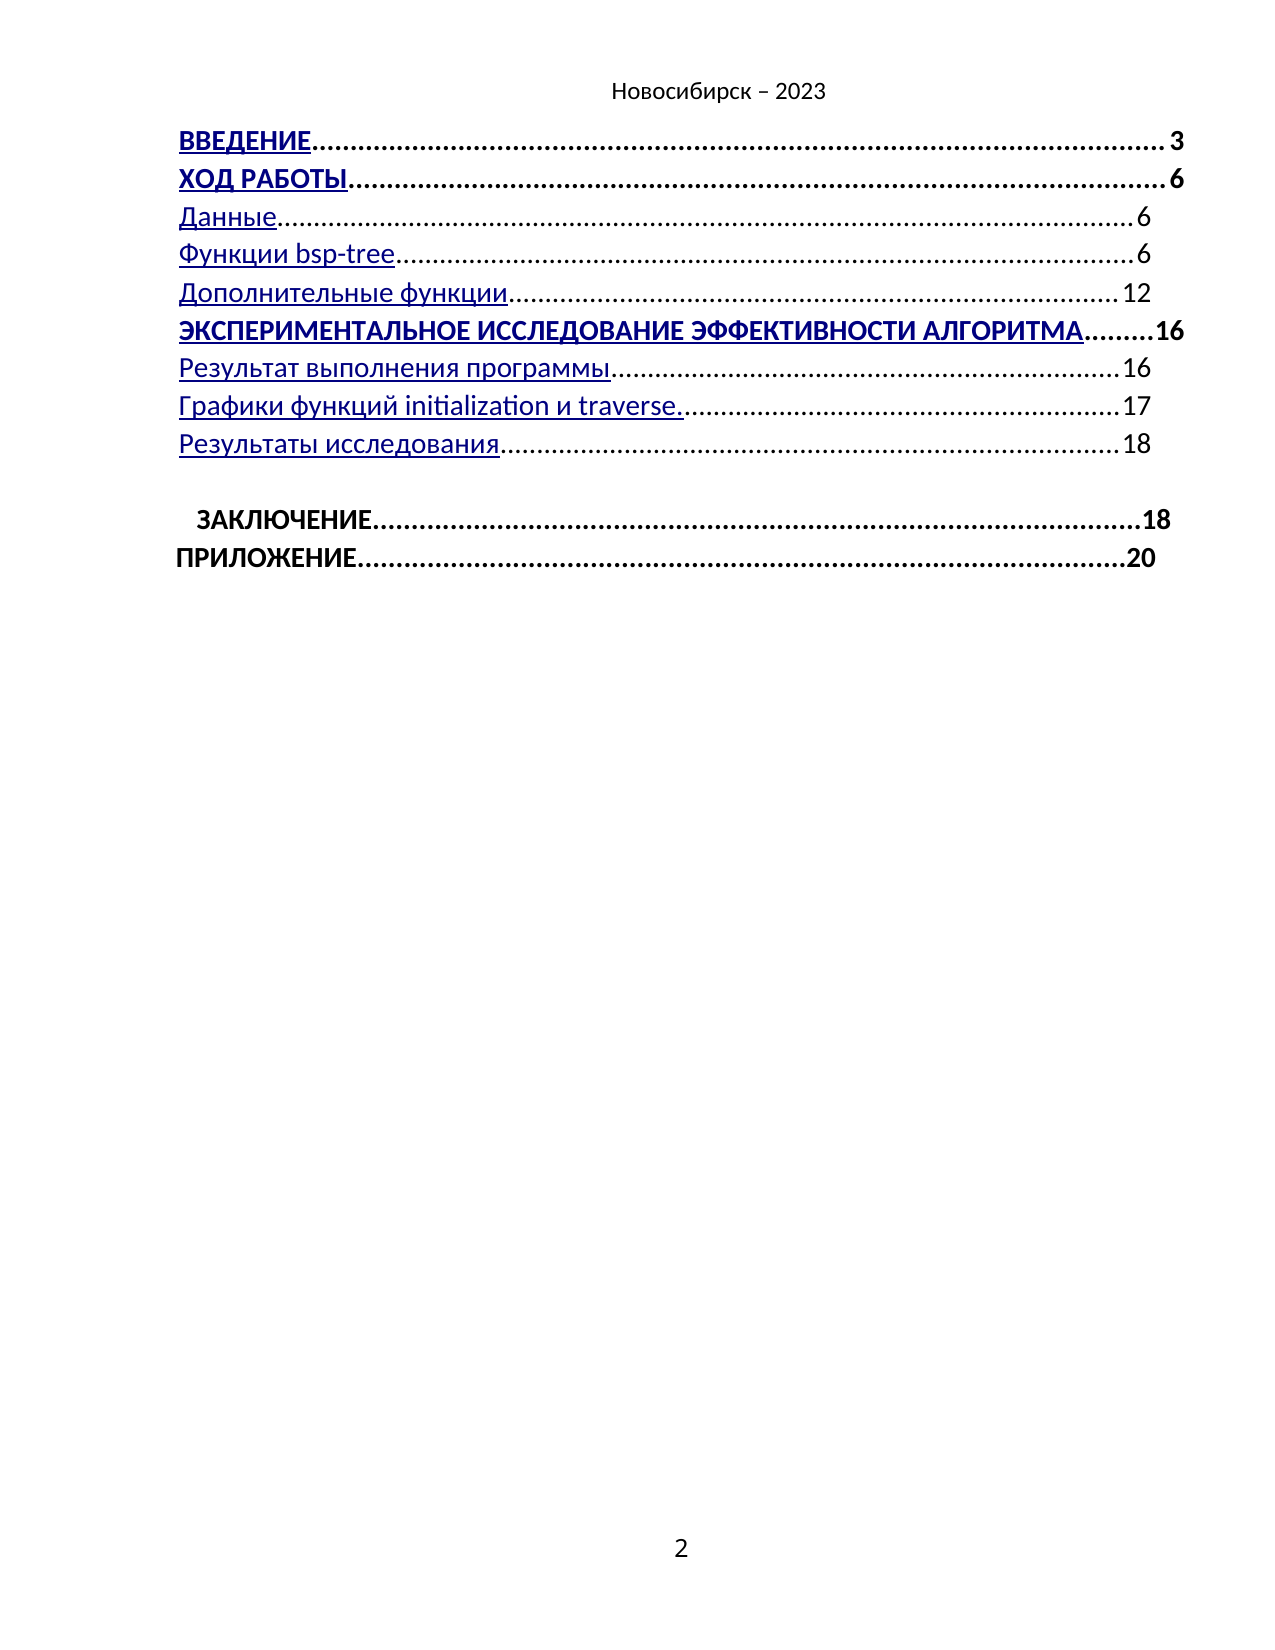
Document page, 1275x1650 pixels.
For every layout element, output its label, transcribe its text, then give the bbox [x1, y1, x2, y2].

text Графики функций initialization и traverse. 19 [179, 387, 1151, 423]
text ПРИЛОЖЕНИЕ...................................................................................................20 [176, 539, 1186, 574]
text Результаты исследования 19 [179, 426, 1151, 461]
text Дополнительные функции 14 [179, 274, 1151, 309]
text ВВЕДЕНИЕ 3 [179, 122, 1184, 158]
text ЗАКЛЮЧЕНИЕ...................................................................................................18 [176, 501, 1186, 536]
text Новосибирск – 2023 [251, 75, 1186, 106]
text Функции bsp-tree 6 [179, 236, 1151, 271]
text ЭКСПЕРИМЕНТАЛЬНОЕ ИССЛЕДОВАНИЕ ЭФФЕКТИВНОСТИ АЛГОРИТМА 18 [179, 312, 1184, 347]
text ХОД РАБОТЫ 6 [179, 160, 1184, 195]
text Данные 6 [179, 198, 1151, 233]
text Результат выполнения программы 18 [179, 349, 1151, 385]
